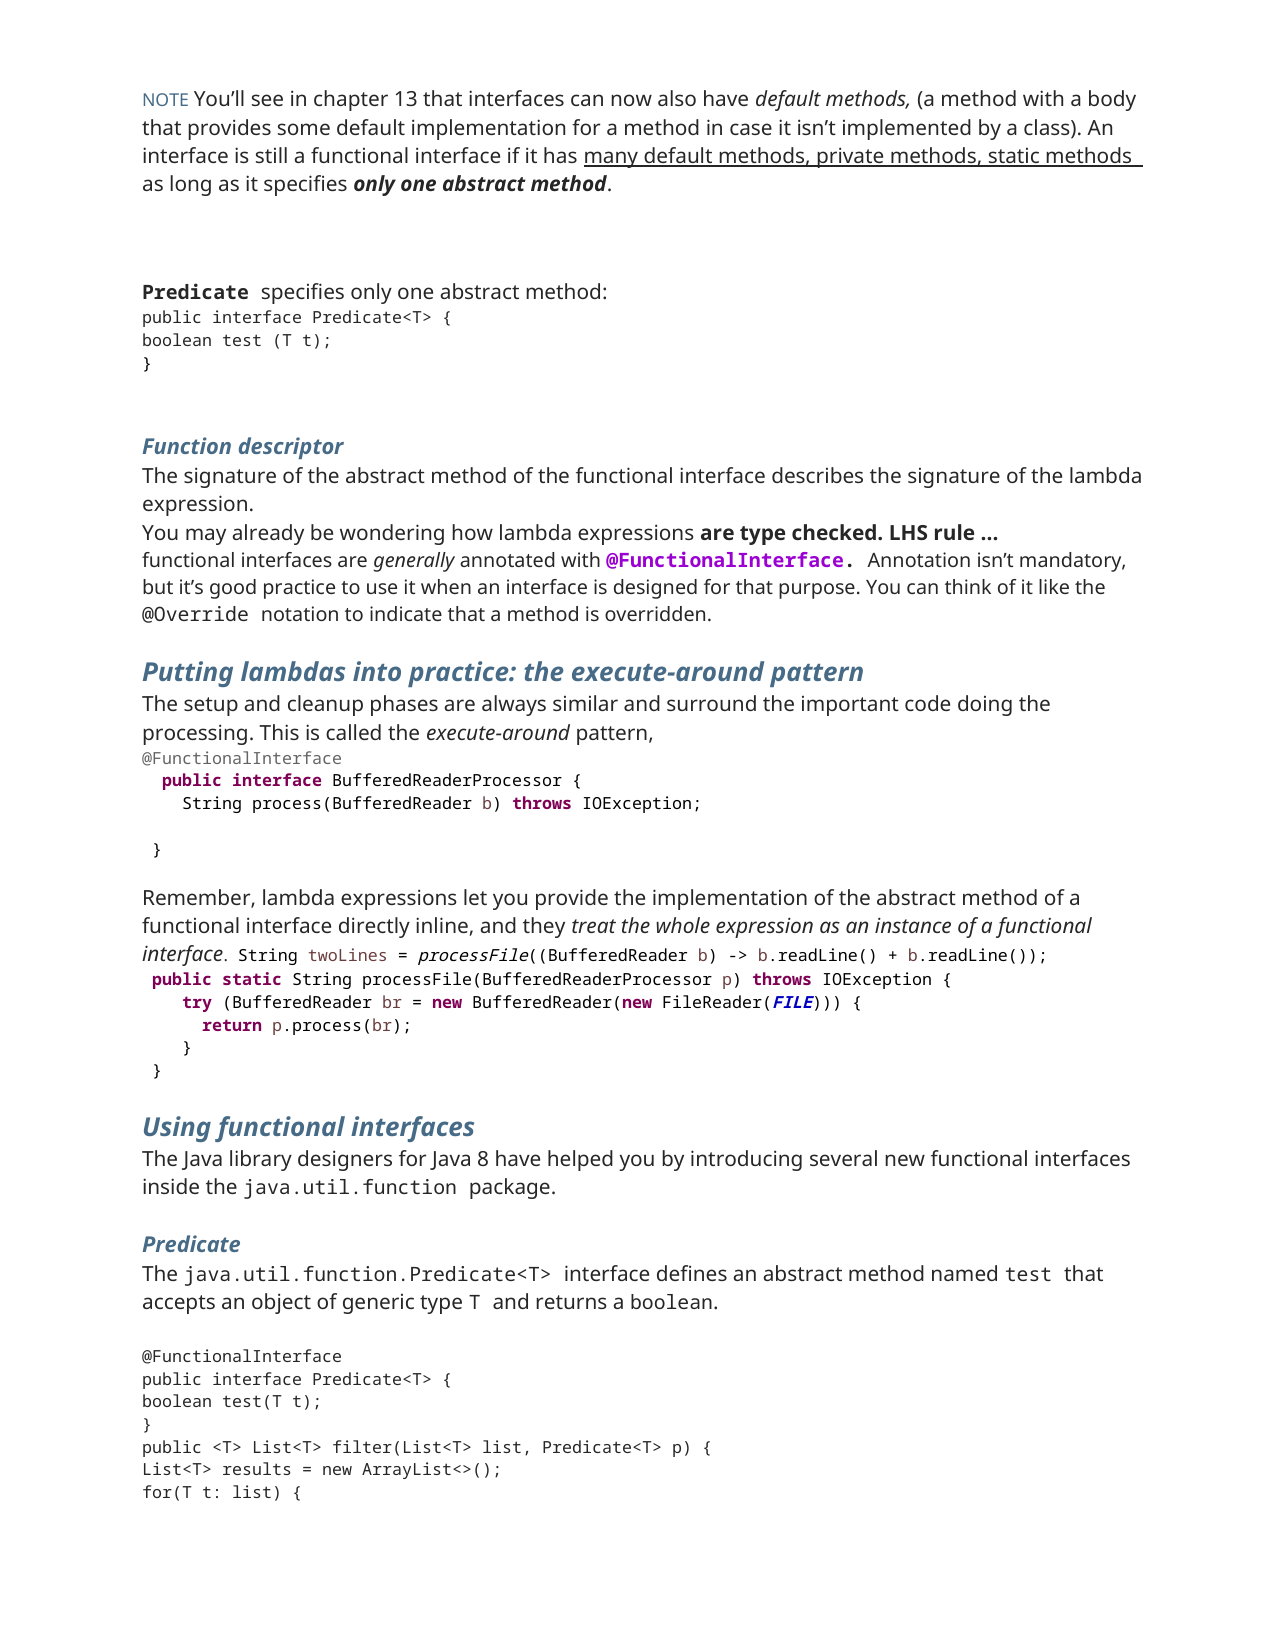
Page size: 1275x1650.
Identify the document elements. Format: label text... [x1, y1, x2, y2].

text String process(BufferedReader b) throws IOException; [142, 792, 1149, 814]
text } [142, 1059, 1149, 1081]
text Predicate specifies only one abstract method: [142, 277, 1149, 306]
text } [142, 837, 1149, 860]
text public interface Predicate<T> { [142, 306, 1149, 329]
text public <T> List<T> filter(List<T> list, Predicate<T> p) { [142, 1435, 1149, 1458]
text public interface BufferedReaderProcessor { [142, 769, 1149, 792]
text functional interfaces are generally annotated with @FunctionalInterface. Annotation isn’t mandatory, but it’s good practice to use it when an interface is designed for that purpose. You can think of it like the @Override notation to indicate that a method is overridden. [142, 546, 1149, 627]
text List<T> results = new ArrayList<>(); [142, 1458, 1149, 1481]
text boolean test (T t); [142, 329, 1149, 351]
text @FunctionalInterface [142, 1344, 1149, 1367]
text for(T t: list) { [142, 1481, 1149, 1503]
text The setup and cleanup phases are always similar and surround the important code doing the [142, 689, 1149, 718]
text Putting lambdas into practice: the execute-around pattern [142, 654, 1149, 689]
text The Java library designers for Java 8 have helped you by introducing several new functional interfaces inside the java.util.function package. [142, 1144, 1149, 1201]
text } [142, 351, 1149, 374]
text boolean test(T t); [142, 1390, 1149, 1412]
text The signature of the abstract method of the functional interface describes the signature of the lambda expression. [142, 461, 1149, 518]
text NOTE You’ll see in chapter 13 that interfaces can now also have default methods, (a method with a body that provides some default implementation for a method in case it isn’t implemented by a class). An interface is still a functional interface if it has many default methods, private methods, static methods as long as it specifies only one abstract method. [142, 84, 1149, 198]
text return p.process(br); [142, 1013, 1149, 1036]
text The java.util.function.Predicate<T> interface defines an abstract method named test that accepts an object of generic type T and returns a boolean. [142, 1259, 1149, 1316]
text processing. This is called the execute-around pattern, [142, 718, 1149, 746]
text try (BufferedReader br = new BufferedReader(new FileReader(FILE))) { [142, 991, 1149, 1013]
text } [142, 1412, 1149, 1435]
text You may already be wondering how lambda expressions are type checked. LHS rule ... [142, 518, 1149, 546]
text Remember, lambda expressions let you provide the implementation of the abstract method of a functional interface directly inline, and they treat the whole expression as an instance of a functional interface. String twoLines = processFile((BufferedReader b) -> b.readLine() + b.readLine()); [142, 883, 1149, 968]
text public interface Predicate<T> { [142, 1367, 1149, 1390]
text Function descriptor [142, 431, 1149, 461]
text public static String processFile(BufferedReaderProcessor p) throws IOException { [142, 968, 1149, 991]
text @FunctionalInterface [142, 746, 1149, 769]
text Predicate [142, 1229, 1149, 1259]
text } [142, 1036, 1149, 1059]
text Using functional interfaces [142, 1108, 1149, 1144]
